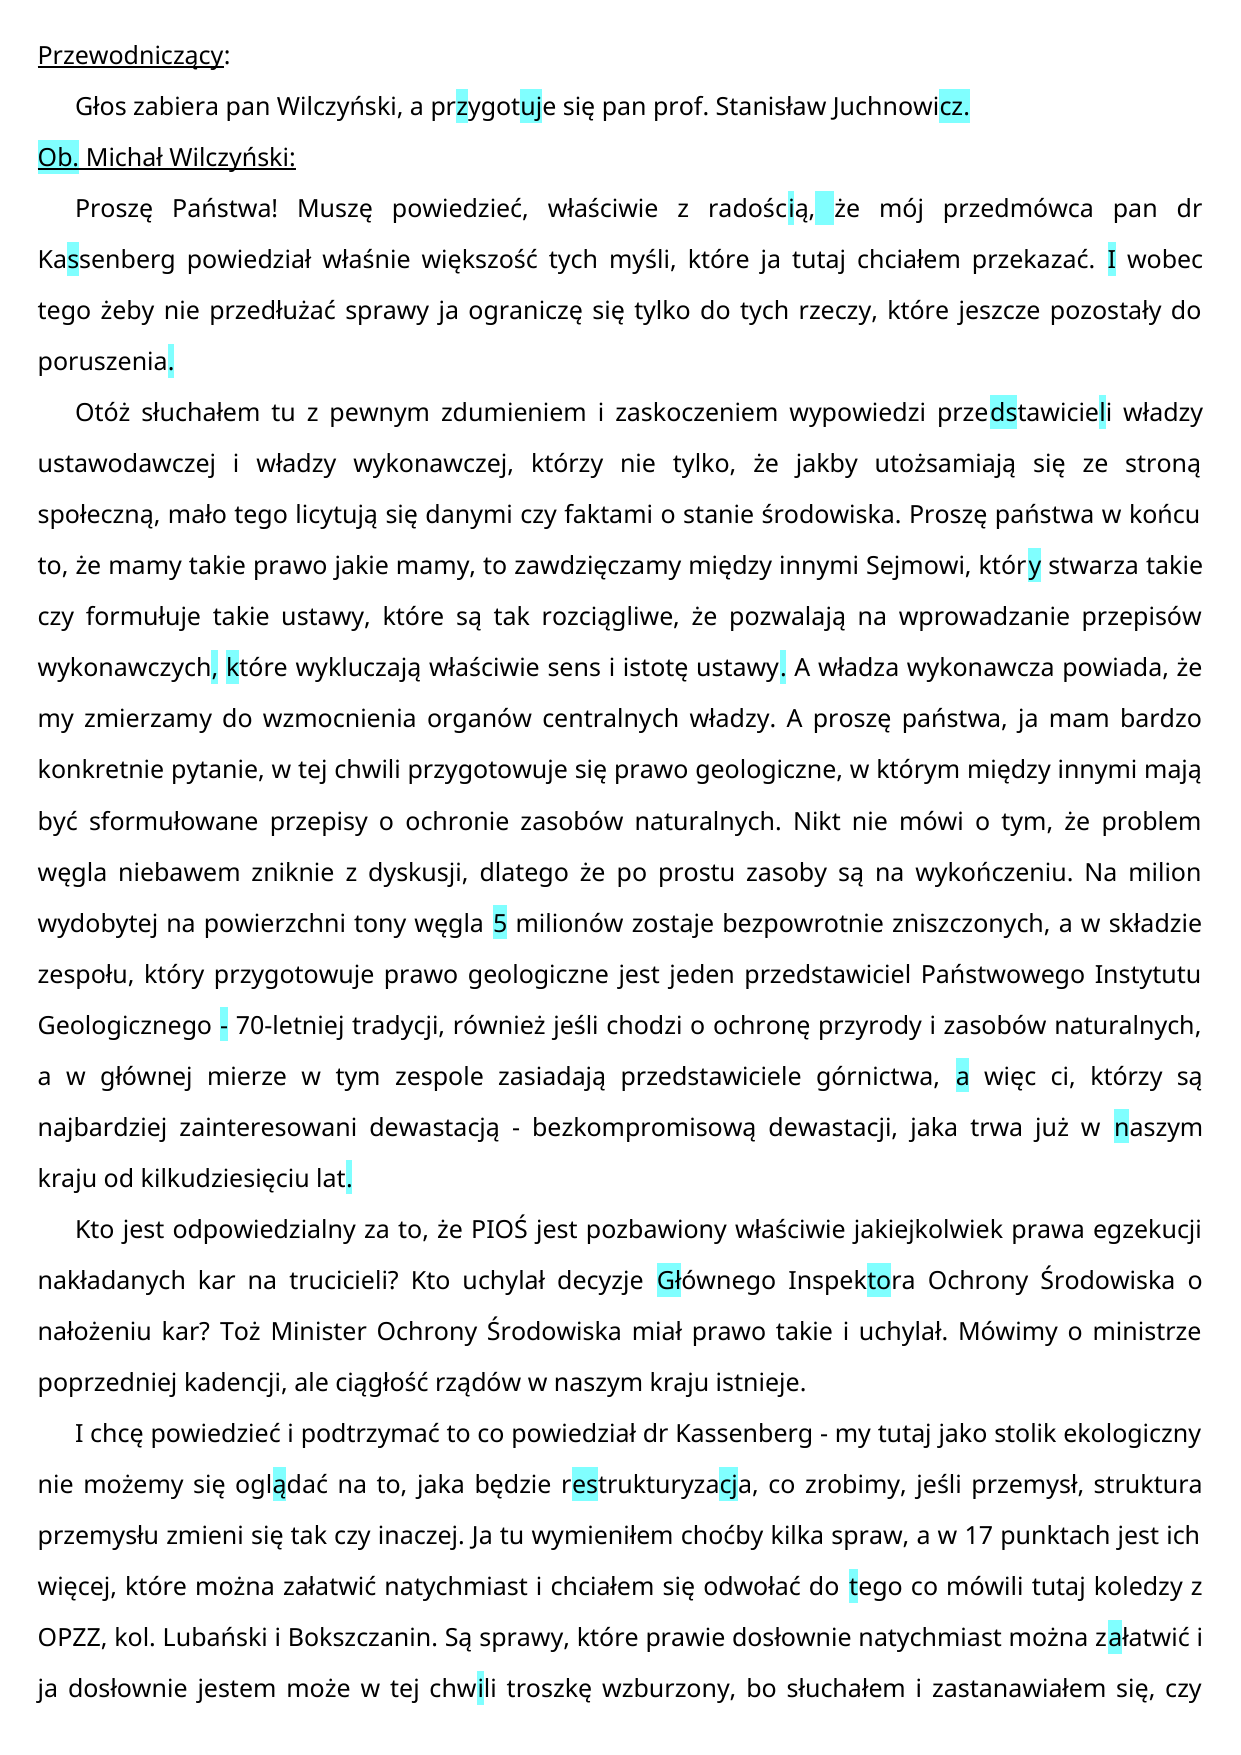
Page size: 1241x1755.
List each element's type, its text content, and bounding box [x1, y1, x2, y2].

text Kto jest odpowiedzialny za to, że PIOŚ jest pozbawiony właściwie jakiejkolwiek prawa egzekucji nakładanych kar na trucicieli? Kto uchylał decyzje Głównego Inspektora Ochrony Środowiska o nałożeniu kar? Toż Minister Ochrony Środowiska miał prawo takie i uchylał. Mówimy o ministrze poprzedniej kadencji, ale ciągłość rządów w naszym kraju istnieje. [37, 1211, 1203, 1399]
text Głos zabiera pan Wilczyński, a przygotuje się pan prof. Stanisław Juchnowicz. [37, 88, 1203, 123]
text Otóż słuchałem tu z pewnym zdumieniem i zaskoczeniem wypowiedzi przedstawicieli władzy ustawodawczej i władzy wykonawczej, którzy nie tylko, że jakby utożsamiają się ze stroną społeczną, mało tego licytują się danymi czy faktami o stanie środowiska. Proszę państwa w końcu to, że mamy takie prawo jakie mamy, to zawdzięczamy między innymi Sejmowi, który stwarza takie czy formułuje takie ustawy, które są tak rozciągliwe, że pozwalają na wprowadzanie przepisów wykonawczych, które wykluczają właściwie sens i istotę ustawy. A władza wykonawcza powiada, że my zmierzamy do wzmocnienia organów centralnych władzy. A proszę państwa, ja mam bardzo konkretnie pytanie, w tej chwili przygotowuje się prawo geologiczne, w którym między innymi mają być sformułowane przepisy o ochronie zasobów naturalnych. Nikt nie mówi o tym, że problem węgla niebawem zniknie z dyskusji, dlatego że po prostu zasoby są na wykończeniu. Na milion wydobytej na powierzchni tony węgla 5 milionów zostaje bezpowrotnie zniszczonych, a w składzie zespołu, który przygotowuje prawo geologiczne jest jeden przedstawiciel Państwowego Instytutu Geologicznego - 70-letniej tradycji, również jeśli chodzi o ochronę przyrody i zasobów naturalnych, a w głównej mierze w tym zespole zasiadają przedstawiciele górnictwa, a więc ci, którzy są najbardziej zainteresowani dewastacją - bezkompromisową dewastacji, jaka trwa już w naszym kraju od kilkudziesięciu lat. [37, 395, 1203, 1194]
text Proszę Państwa! Muszę powiedzieć, właściwie z radością, że mój przedmówca pan dr Kassenberg powiedział właśnie większość tych myśli, które ja tutaj chciałem przekazać. I wobec tego żeby nie przedłużać sprawy ja ograniczę się tylko do tych rzeczy, które jeszcze pozostały do poruszenia. [37, 191, 1203, 378]
text I chcę powiedzieć i podtrzymać to co powiedział dr Kassenberg - my tutaj jako stolik ekologiczny nie możemy się oglądać na to, jaka będzie restrukturyzacja, co zrobimy, jeśli przemysł, struktura przemysłu zmieni się tak czy inaczej. Ja tu wymieniłem choćby kilka spraw, a w 17 punktach jest ich więcej, które można załatwić natychmiast i chciałem się odwołać do tego co mówili tutaj koledzy z OPZZ, kol. Lubański i Bokszczanin. Są sprawy, które prawie dosłownie natychmiast można załatwić i ja dosłownie jestem może w tej chwili troszkę wzburzony, bo słuchałem i zastanawiałem się, czy [37, 1416, 1203, 1705]
text Ob. Michał Wilczyński: [37, 139, 1203, 174]
text Przewodniczący: [37, 37, 1203, 72]
